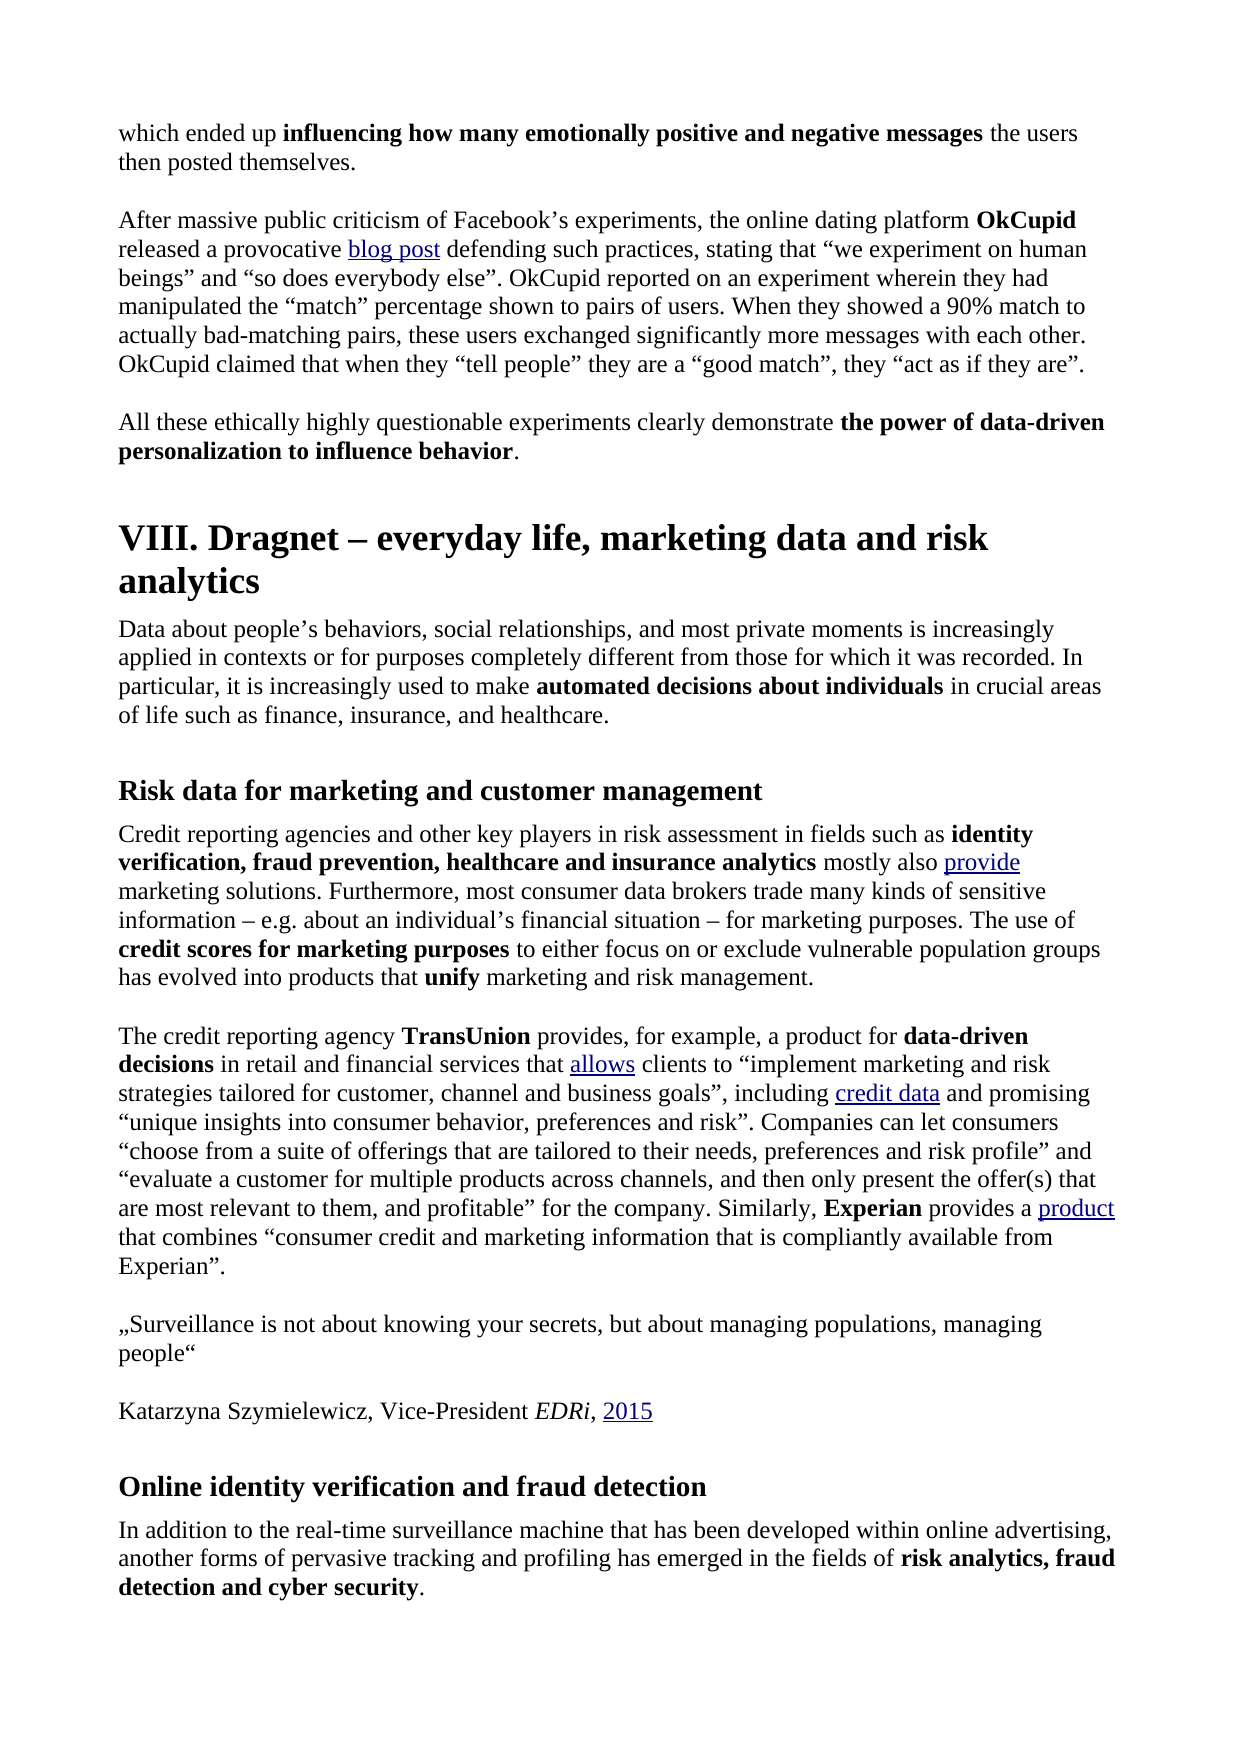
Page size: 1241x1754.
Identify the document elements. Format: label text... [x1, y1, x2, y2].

text The credit reporting agency TransUnion provides, for example, a product for data-driven decisions in retail and financial services that allows clients to “implement marketing and risk strategies tailored for customer, channel and business goals”, including credit data and promising “unique insights into consumer behavior, preferences and risk”. Companies can let consumers “choose from a suite of offerings that are tailored to their needs, preferences and risk profile” and “evaluate a customer for multiple products across channels, and then only present the offer(s) that are most relevant to them, and profitable” for the company. Similarly, Experian provides a product that combines “consumer credit and marketing information that is compliantly available from Experian”. [118, 1021, 1122, 1279]
subtitle Online identity verification and fraud detection [118, 1469, 1122, 1502]
text „Surveillance is not about knowing your secrets, but about managing populations, managing people“ [118, 1309, 1122, 1366]
text After massive public criticism of Facebook’s experiments, the online dating platform OkCupid released a provocative blog post defending such practices, stating that “we experiment on human beings” and “so does everybody else”. OkCupid reported on an experiment wherein they had manipulated the “match” percentage shown to pairs of users. When they showed a 90% match to actually bad-matching pairs, these users exchanged significantly more messages with each other. OkCupid claimed that when they “tell people” they are a “good match”, they “act as if they are”. [118, 205, 1122, 378]
text Credit reporting agencies and other key players in risk assessment in fields such as identity verification, fraud prevention, healthcare and insurance analytics mostly also provide marketing solutions. Furthermore, most consumer data brokers trade many kinds of sensitive information – e.g. about an individual’s financial situation – for marketing purposes. The use of credit scores for marketing purposes to either focus on or exclude vulnerable population groups has evolved into products that unify marketing and risk management. [118, 819, 1122, 991]
text Data about people’s behaviors, social relationships, and most private moments is increasingly applied in contexts or for purposes completely different from those for which it was recorded. In particular, it is increasingly used to make automated decisions about individuals in crucial areas of life such as finance, insurance, and healthcare. [118, 614, 1122, 729]
text All these ethically highly questionable experiments clearly demonstrate the power of data-driven personalization to influence behavior. [118, 407, 1122, 464]
text which ended up influencing how many emotionally positive and negative messages the users then posted themselves. [118, 118, 1122, 176]
subtitle Risk data for marketing and customer management [118, 773, 1122, 806]
subtitle VIII. Dragnet – everyday life, marketing data and risk analytics [118, 515, 1122, 601]
text Katarzyna Szymielewicz, Vice-President EDRi, 2015 [118, 1396, 1122, 1425]
text In addition to the real-time surveillance machine that has been developed within online advertising, another forms of pervasive tracking and profiling has emerged in the fields of risk analytics, fraud detection and cyber security. [118, 1515, 1122, 1601]
